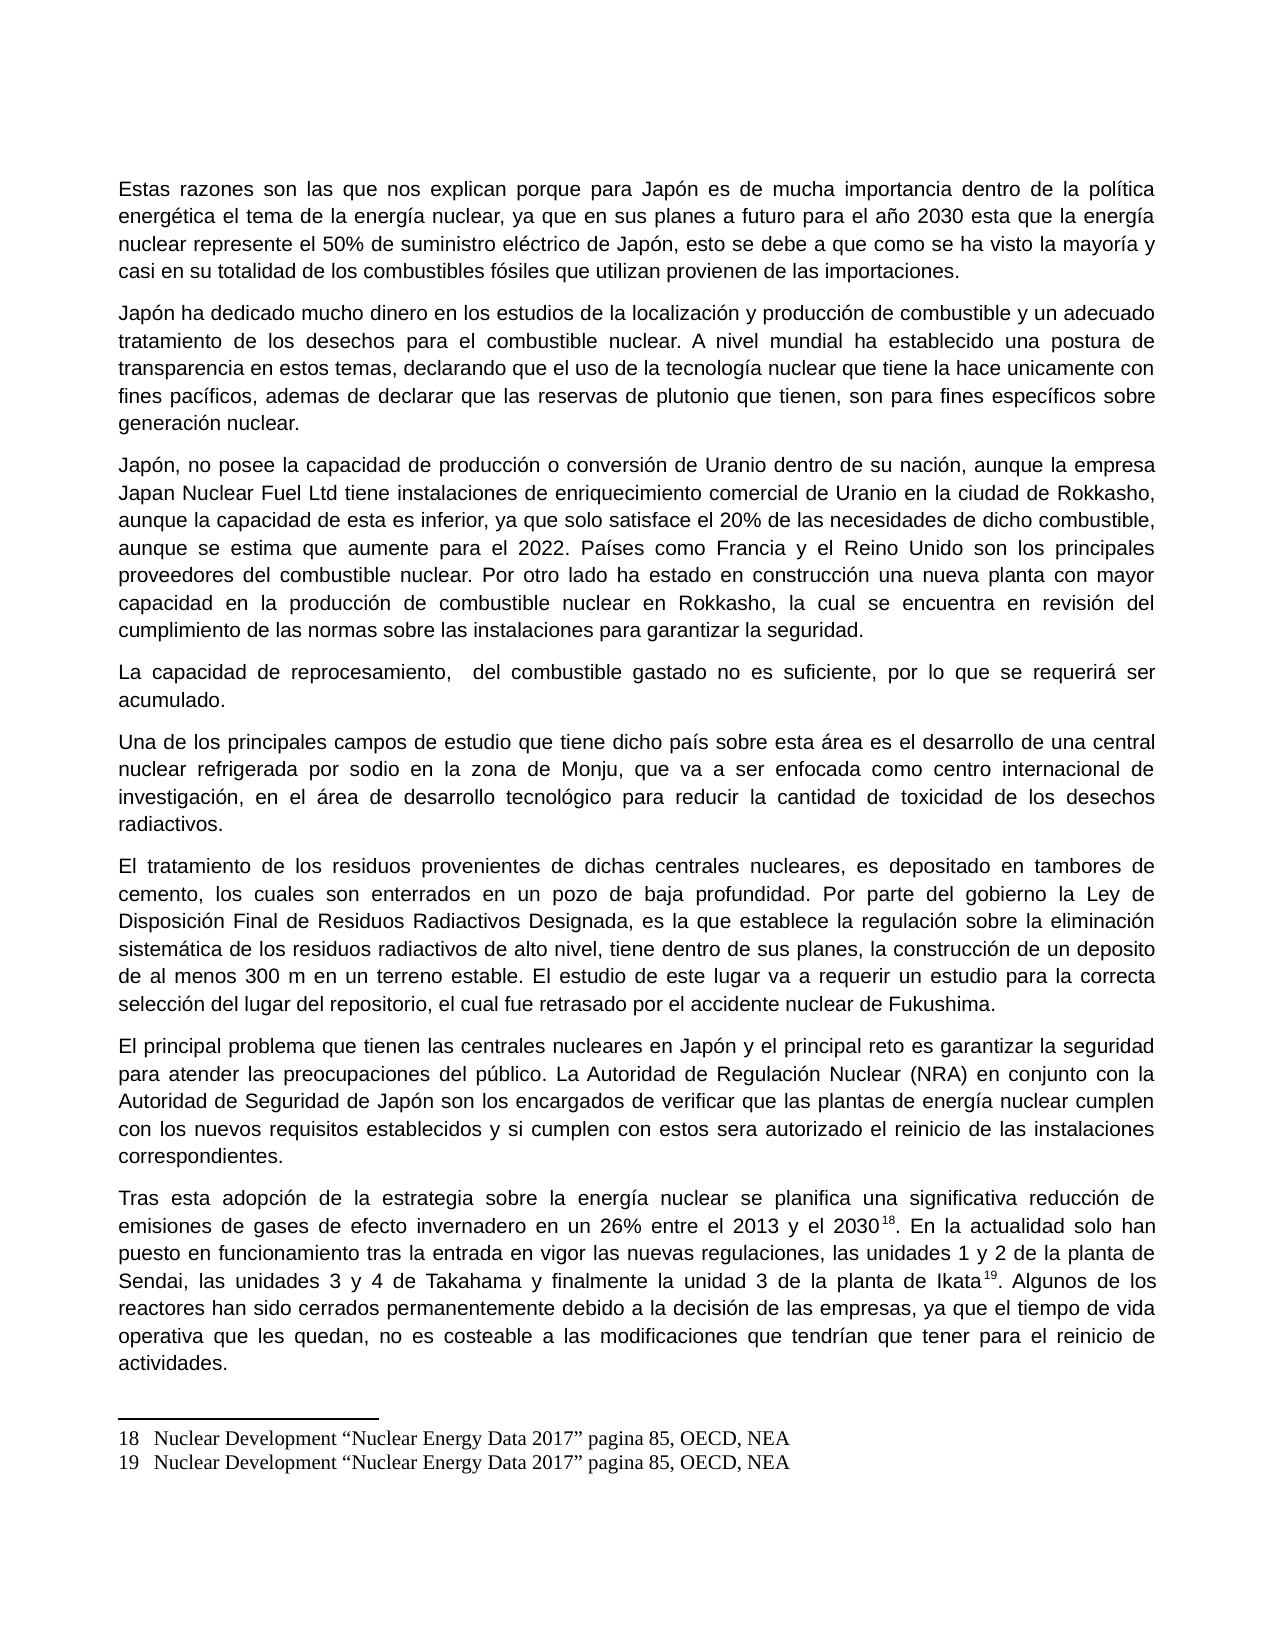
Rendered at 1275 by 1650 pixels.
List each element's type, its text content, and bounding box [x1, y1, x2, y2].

text La capacidad de reprocesamiento, del combustible gastado no es suficiente, por lo que se requerirá ser acumulado. [118, 660, 1157, 712]
text Japón ha dedicado mucho dinero en los estudios de la localización y producción de combustible y un adecuado tratamiento de los desechos para el combustible nuclear. A nivel mundial ha establecido una postura de transparencia en estos temas, declarando que el uso de la tecnología nuclear que tiene la hace unicamente con fines pacíficos, ademas de declarar que las reservas de plutonio que tienen, son para fines específicos sobre generación nuclear. [118, 301, 1157, 435]
text Nuclear Development “Nuclear Energy Data 2017” pagina 85, OECD, NEA [118, 1426, 1157, 1449]
text Una de los principales campos de estudio que tiene dicho país sobre esta área es el desarrollo de una central nuclear refrigerada por sodio en la zona de Monju, que va a ser enfocada como centro internacional de investigación, en el área de desarrollo tecnológico para reducir la cantidad de toxicidad de los desechos radiactivos. [118, 730, 1157, 836]
text Nuclear Development “Nuclear Energy Data 2017” pagina 85, OECD, NEA [118, 1449, 1157, 1474]
text El principal problema que tienen las centrales nucleares en Japón y el principal reto es garantizar la seguridad para atender las preocupaciones del público. La Autoridad de Regulación Nuclear (NRA) en conjunto con la Autoridad de Seguridad de Japón son los encargados de verificar que las plantas de energía nuclear cumplen con los nuevos requisitos establecidos y si cumplen con estos sera autorizado el reinicio de las instalaciones correspondientes. [118, 1034, 1157, 1168]
text Estas razones son las que nos explican porque para Japón es de mucha importancia dentro de la política energética el tema de la energía nuclear, ya que en sus planes a futuro para el año 2030 esta que la energía nuclear represente el 50% de suministro eléctrico de Japón, esto se debe a que como se ha visto la mayoría y casi en su totalidad de los combustibles fósiles que utilizan provienen de las importaciones. [118, 176, 1157, 283]
text Tras esta adopción de la estrategia sobre la energía nuclear se planifica una significativa reducción de emisiones de gases de efecto invernadero en un 26% entre el 2013 y el 2030. En la actualidad solo han puesto en funcionamiento tras la entrada en vigor las nuevas regulaciones, las unidades 1 y 2 de la planta de Sendai, las unidades 3 y 4 de Takahama y finalmente la unidad 3 de la planta de Ikata. Algunos de los reactores han sido cerrados permanentemente debido a la decisión de las empresas, ya que el tiempo de vida operativa que les quedan, no es costeable a las modificaciones que tendrían que tener para el reinicio de actividades. [118, 1186, 1157, 1375]
text El tratamiento de los residuos provenientes de dichas centrales nucleares, es depositado en tambores de cemento, los cuales son enterrados en un pozo de baja profundidad. Por parte del gobierno la Ley de Disposición Final de Residuos Radiactivos Designada, es la que establece la regulación sobre la eliminación sistemática de los residuos radiactivos de alto nivel, tiene dentro de sus planes, la construcción de un deposito de al menos 300 m en un terreno estable. El estudio de este lugar va a requerir un estudio para la correcta selección del lugar del repositorio, el cual fue retrasado por el accidente nuclear de Fukushima. [118, 854, 1157, 1016]
text Japón, no posee la capacidad de producción o conversión de Uranio dentro de su nación, aunque la empresa Japan Nuclear Fuel Ltd tiene instalaciones de enriquecimiento comercial de Uranio en la ciudad de Rokkasho, aunque la capacidad de esta es inferior, ya que solo satisface el 20% de las necesidades de dicho combustible, aunque se estima que aumente para el 2022. Países como Francia y el Reino Unido son los principales proveedores del combustible nuclear. Por otro lado ha estado en construcción una nueva planta con mayor capacidad en la producción de combustible nuclear en Rokkasho, la cual se encuentra en revisión del cumplimiento de las normas sobre las instalaciones para garantizar la seguridad. [118, 453, 1157, 642]
